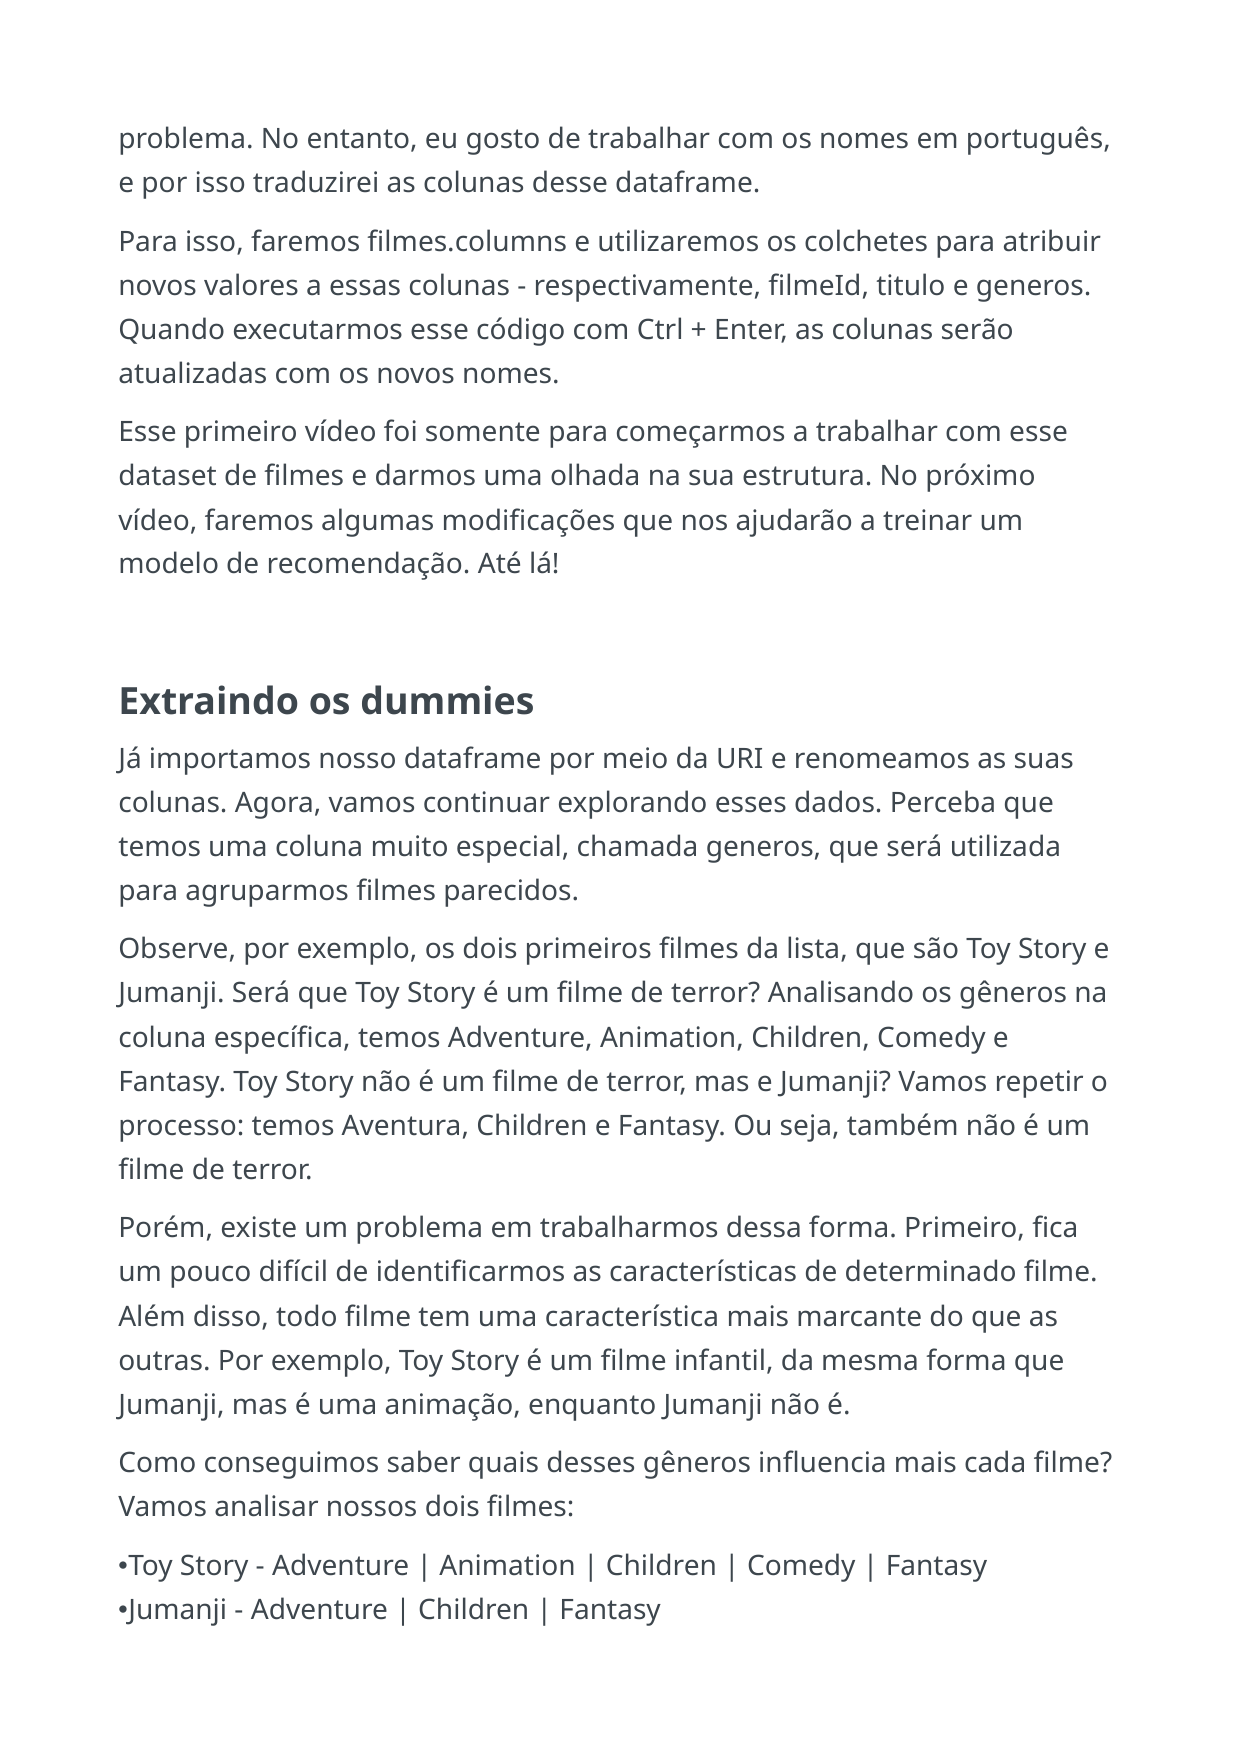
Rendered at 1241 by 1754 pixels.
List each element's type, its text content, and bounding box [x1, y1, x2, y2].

text Para isso, faremos filmes.columns e utilizaremos os colchetes para atribuir novos valores a essas colunas - respectivamente, filmeId, titulo e generos. Quando executarmos esse código com Ctrl + Enter, as colunas serão atualizadas com os novos nomes. [118, 221, 1122, 391]
text Já importamos nosso dataframe por meio da URI e renomeamos as suas colunas. Agora, vamos continuar explorando esses dados. Perceba que temos uma coluna muito especial, chamada generos, que será utilizada para agruparmos filmes parecidos. [118, 738, 1122, 908]
text Como conseguimos saber quais desses gêneros influencia mais cada filme? Vamos analisar nossos dois filmes: [118, 1443, 1122, 1525]
text Observe, por exemplo, os dois primeiros filmes da lista, que são Toy Story e Jumanji. Será que Toy Story é um filme de terror? Analisando os gêneros na coluna específica, temos Adventure, Animation, Children, Comedy e Fantasy. Toy Story não é um filme de terror, mas e Jumanji? Vamos repetir o processo: temos Aventura, Children e Fantasy. Ou seja, também não é um filme de terror. [118, 929, 1122, 1187]
text Porém, existe um problema em trabalharmos dessa forma. Primeiro, fica um pouco difícil de identificarmos as características de determinado filme. Além disso, todo filme tem uma característica mais marcante do que as outras. Por exemplo, Toy Story é um filme infantil, da mesma forma que Jumanji, mas é uma animação, enquanto Jumanji não é. [118, 1208, 1122, 1422]
list Toy Story - Adventure | Animation | Children | Comedy | Fantasy [118, 1545, 1122, 1584]
subtitle Extraindo os dummies [118, 623, 1122, 725]
text Esse primeiro vídeo foi somente para começarmos a trabalhar com esse dataset de filmes e darmos uma olhada na sua estrutura. No próximo vídeo, faremos algumas modificações que nos ajudarão a treinar um modelo de recomendação. Até lá! [118, 412, 1122, 582]
text problema. No entanto, eu gosto de trabalhar com os nomes em português, e por isso traduzirei as colunas desse dataframe. [118, 118, 1122, 201]
list Jumanji - Adventure | Children | Fantasy [118, 1589, 1122, 1628]
